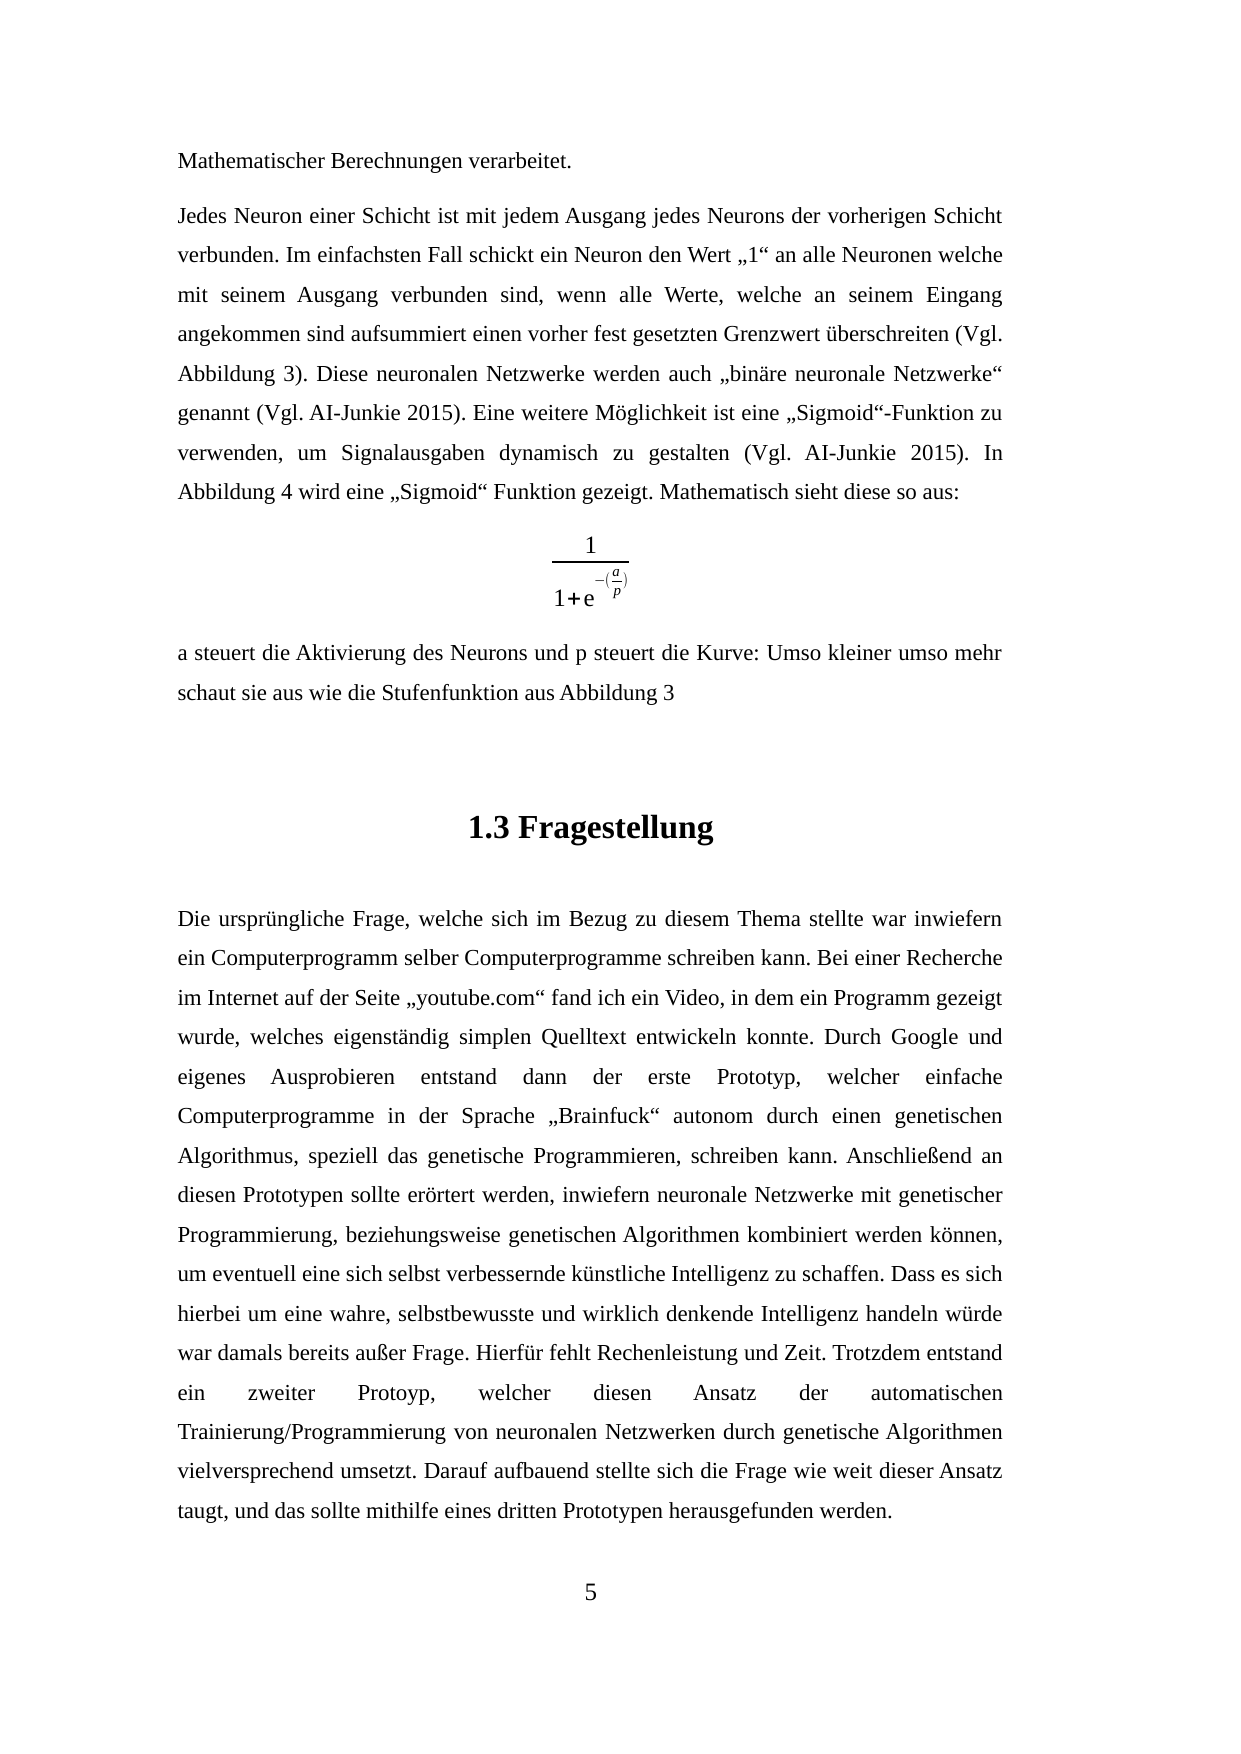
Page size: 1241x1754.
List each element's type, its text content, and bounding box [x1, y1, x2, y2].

text Mathematischer Berechnungen verarbeitet. [177, 148, 1004, 174]
text Die ursprüngliche Frage, welche sich im Bezug zu diesem Thema stellte war inwiefern ein Computerprogramm selber Computerprogramme schreiben kann. Bei einer Recherche im Internet auf der Seite „youtube.com“ fand ich ein Video, in dem ein Programm gezeigt wurde, welches eigenständig simplen Quelltext entwickeln konnte. Durch Google und eigenes Ausprobieren entstand dann der erste Prototyp, welcher einfache Computerprogramme in der Sprache „Brainfuck“ autonom durch einen genetischen Algorithmus, speziell das genetische Programmieren, schreiben kann. Anschließend an diesen Prototypen sollte erörtert werden, inwiefern neuronale Netzwerke mit genetischer Programmierung, beziehungsweise genetischen Algorithmen kombiniert werden können, um eventuell eine sich selbst verbessernde künstliche Intelligenz zu schaffen. Dass es sich hierbei um eine wahre, selbstbewusste und wirklich denkende Intelligenz handeln würde war damals bereits außer Frage. Hierfür fehlt Rechenleistung und Zeit. Trotzdem entstand ein zweiter Protoyp, welcher diesen Ansatz der automatischen Trainierung/Programmierung von neuronalen Netzwerken durch genetische Algorithmen vielversprechend umsetzt. Darauf aufbauend stellte sich die Frage wie weit dieser Ansatz taugt, und das sollte mithilfe eines dritten Prototypen herausgefunden werden. [177, 905, 1004, 1523]
text a steuert die Aktivierung des Neurons und p steuert die Kurve: Umso kleiner umso mehr schaut sie aus wie die Stufenfunktion aus Abbildung 3 [177, 639, 1004, 705]
subtitle 1.3 Fragestellung [177, 808, 1004, 846]
text Jedes Neuron einer Schicht ist mit jedem Ausgang jedes Neurons der vorherigen Schicht verbunden. Im einfachsten Fall schickt ein Neuron den Wert „1“ an alle Neuronen welche mit seinem Ausgang verbunden sind, wenn alle Werte, welche an seinem Eingang angekommen sind aufsummiert einen vorher fest gesetzten Grenzwert überschreiten (Vgl. Abbildung 3). Diese neuronalen Netzwerke werden auch „binäre neuronale Netzwerke“ genannt (Vgl. AI-Junkie 2015). Eine weitere Möglichkeit ist eine „Sigmoid“-Funktion zu verwenden, um Signalausgaben dynamisch zu gestalten (Vgl. AI-Junkie 2015). In Abbildung 4 wird eine „Sigmoid“ Funktion gezeigt. Mathematisch sieht diese so aus: [177, 202, 1004, 504]
